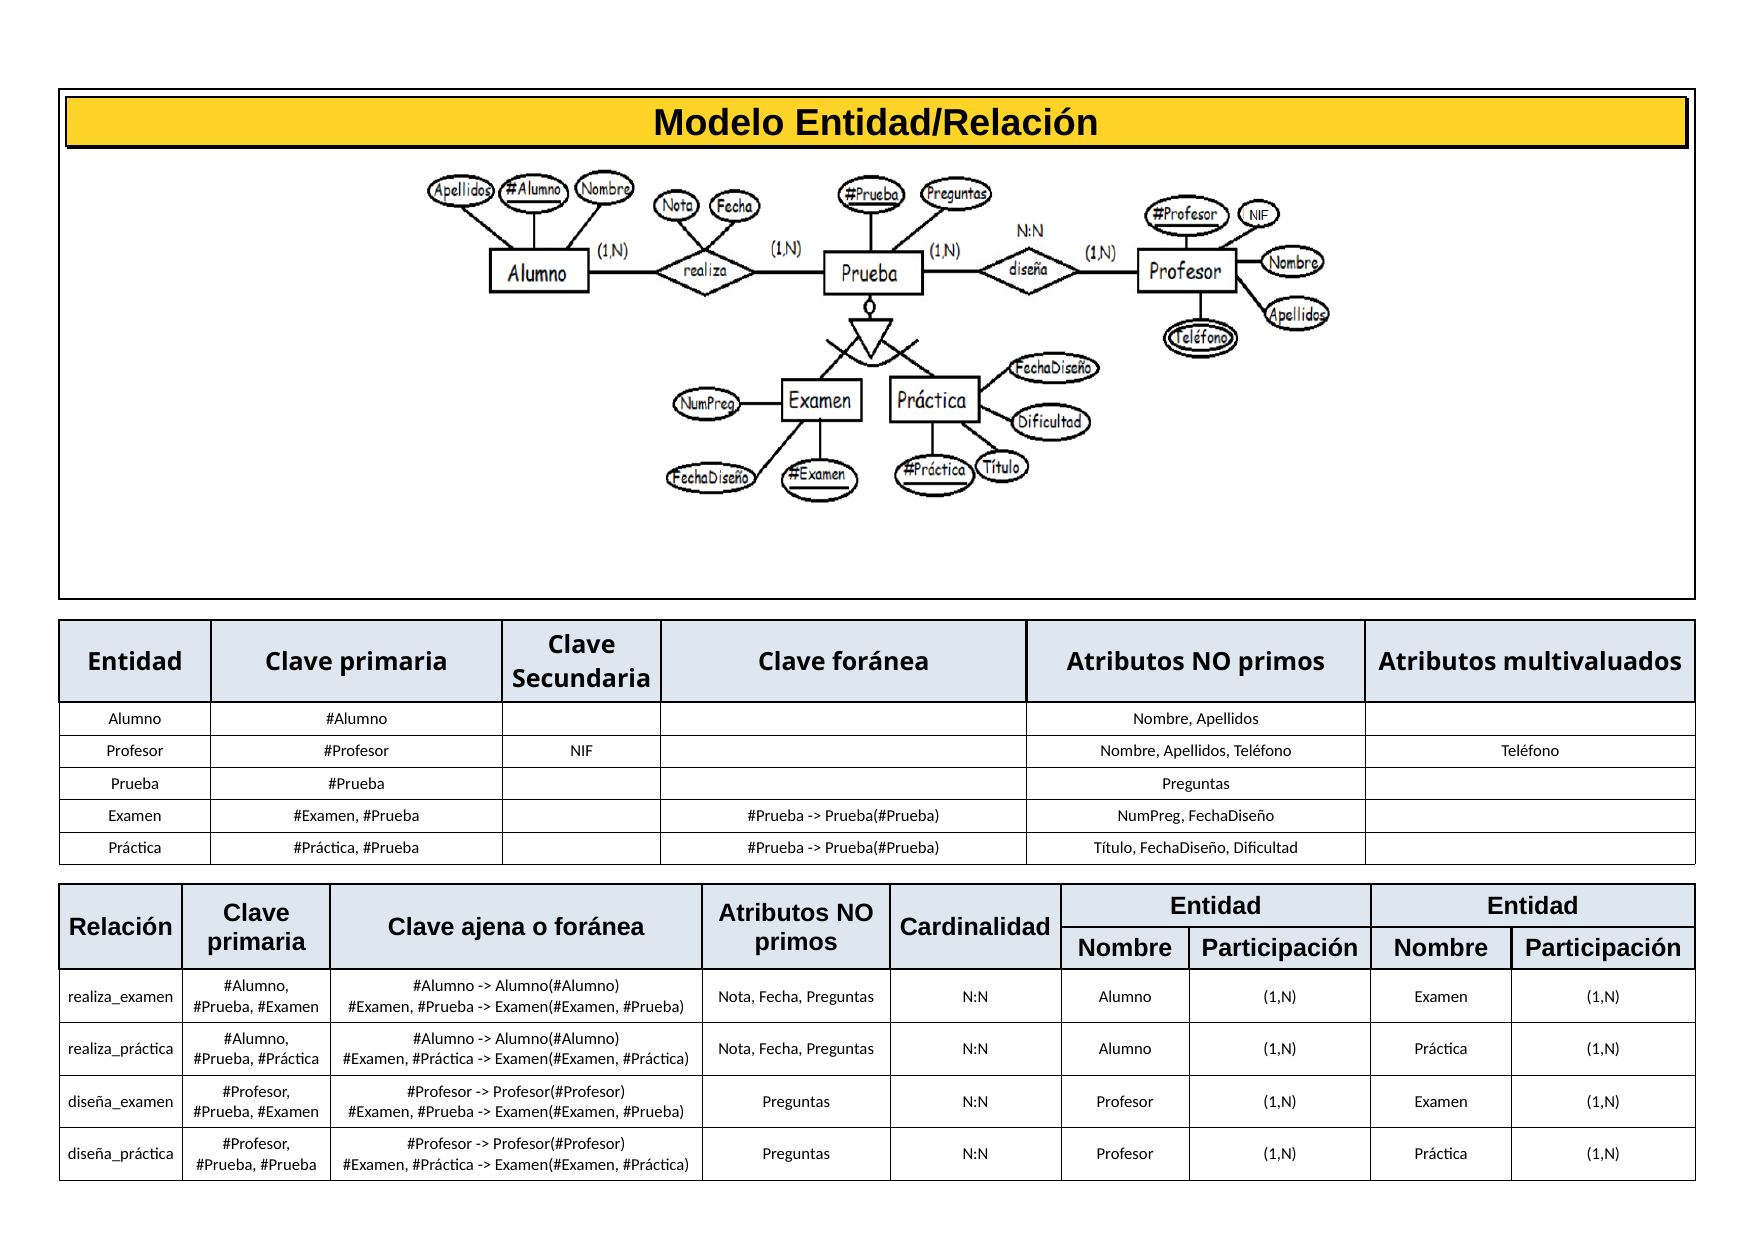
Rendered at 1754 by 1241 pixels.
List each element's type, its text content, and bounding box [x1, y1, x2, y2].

table_cell #Práctica, #Prueba [211, 833, 502, 864]
table_cell Profesor [60, 736, 210, 767]
table_cell [503, 800, 660, 831]
table_cell (1,N) [1512, 970, 1695, 1022]
table_cell [60, 155, 1694, 598]
table_cell #Profesor -> Profesor(#Profesor) #Examen, #Práctica -> Examen(#Examen, #Práctica) [331, 1128, 702, 1180]
table_cell Preguntas [703, 1076, 890, 1127]
table_cell Participación [1513, 928, 1694, 968]
table_cell [661, 768, 1026, 799]
table_cell [503, 833, 660, 864]
table_header Clave Secundaria [503, 621, 660, 701]
table_cell #Examen, #Prueba [211, 800, 502, 831]
table_header Atributos multivaluados [1366, 621, 1694, 701]
table_cell Examen [60, 800, 210, 831]
table_cell realiza_práctica [60, 1023, 182, 1075]
table_cell Título, FechaDiseño, Dificultad [1027, 833, 1365, 864]
table_cell #Alumno -> Alumno(#Alumno) #Examen, #Prueba -> Examen(#Examen, #Prueba) [331, 970, 702, 1022]
table_header Clave foránea [662, 621, 1025, 701]
table_header Clave primaria [212, 621, 501, 701]
table_cell Práctica [1371, 1128, 1511, 1180]
table_cell Práctica [1371, 1023, 1511, 1075]
table_cell diseña_práctica [60, 1128, 182, 1180]
table_cell Participación [1190, 928, 1370, 968]
table_cell Nota, Fecha, Preguntas [703, 970, 890, 1022]
table_cell Práctica [60, 833, 210, 864]
table_cell #Alumno -> Alumno(#Alumno) #Examen, #Práctica -> Examen(#Examen, #Práctica) [331, 1023, 702, 1075]
table_cell (1,N) [1190, 1128, 1370, 1180]
table_cell N:N [891, 1023, 1061, 1075]
table_cell #Alumno [211, 703, 502, 734]
table_cell #Prueba -> Prueba(#Prueba) [661, 800, 1026, 831]
table_cell diseña_examen [60, 1076, 182, 1127]
table_cell [1366, 833, 1695, 864]
table_header Entidad [60, 621, 210, 701]
table_cell (1,N) [1190, 1076, 1370, 1127]
table_cell Preguntas [703, 1128, 890, 1180]
table_cell Teléfono [1366, 736, 1695, 767]
table_cell [1366, 800, 1695, 831]
table_cell (1,N) [1512, 1128, 1695, 1180]
table_cell realiza_examen [60, 970, 182, 1022]
table_cell [661, 703, 1026, 734]
table_cell Nombre [1372, 928, 1510, 968]
table_cell #Alumno, #Prueba, #Práctica [183, 1023, 330, 1075]
table_cell #Profesor, #Prueba, #Examen [183, 1076, 330, 1127]
table_header Modelo Entidad/Relación [60, 90, 1694, 155]
table_cell [1366, 703, 1695, 734]
table_cell N:N [891, 1128, 1061, 1180]
table_cell NIF [503, 736, 660, 767]
table_cell [503, 703, 660, 734]
table_cell (1,N) [1512, 1023, 1695, 1075]
table_cell (1,N) [1190, 970, 1370, 1022]
table_header Clave ajena o foránea [331, 885, 701, 968]
table_cell Examen [1371, 970, 1511, 1022]
table_cell [661, 736, 1026, 767]
table_cell Nombre [1062, 928, 1188, 968]
table_cell #Alumno, #Prueba, #Examen [183, 970, 330, 1022]
table_cell #Profesor -> Profesor(#Profesor) #Examen, #Prueba -> Examen(#Examen, #Prueba) [331, 1076, 702, 1127]
table_cell Prueba [60, 768, 210, 799]
table_cell NumPreg, FechaDiseño [1027, 800, 1365, 831]
table_header Atributos NO primos [1028, 621, 1364, 701]
table_cell #Prueba [211, 768, 502, 799]
table_cell #Profesor [211, 736, 502, 767]
table_cell [503, 768, 660, 799]
table_header Cardinalidad [891, 885, 1060, 968]
table_cell [1366, 768, 1695, 799]
table_cell (1,N) [1190, 1023, 1370, 1075]
table_cell Nombre, Apellidos, Teléfono [1027, 736, 1365, 767]
table_header Atributos NO primos [703, 885, 889, 968]
table_cell N:N [891, 970, 1061, 1022]
table_cell Nombre, Apellidos [1027, 703, 1365, 734]
table_cell #Profesor, #Prueba, #Prueba [183, 1128, 330, 1180]
table_header Clave primaria [183, 885, 329, 968]
table_header Entidad [1372, 885, 1694, 926]
table_cell Examen [1371, 1076, 1511, 1127]
table_cell Profesor [1062, 1076, 1189, 1127]
table_cell Profesor [1062, 1128, 1189, 1180]
table_cell Alumno [1062, 1023, 1189, 1075]
table_cell Preguntas [1027, 768, 1365, 799]
table_cell (1,N) [1512, 1076, 1695, 1127]
table_cell N:N [891, 1076, 1061, 1127]
table_cell Nota, Fecha, Preguntas [703, 1023, 890, 1075]
table_header Entidad [1062, 885, 1370, 926]
table_cell Alumno [60, 703, 210, 734]
table_cell #Prueba -> Prueba(#Prueba) [661, 833, 1026, 864]
table_header Relación [60, 885, 181, 968]
table_cell Alumno [1062, 970, 1189, 1022]
